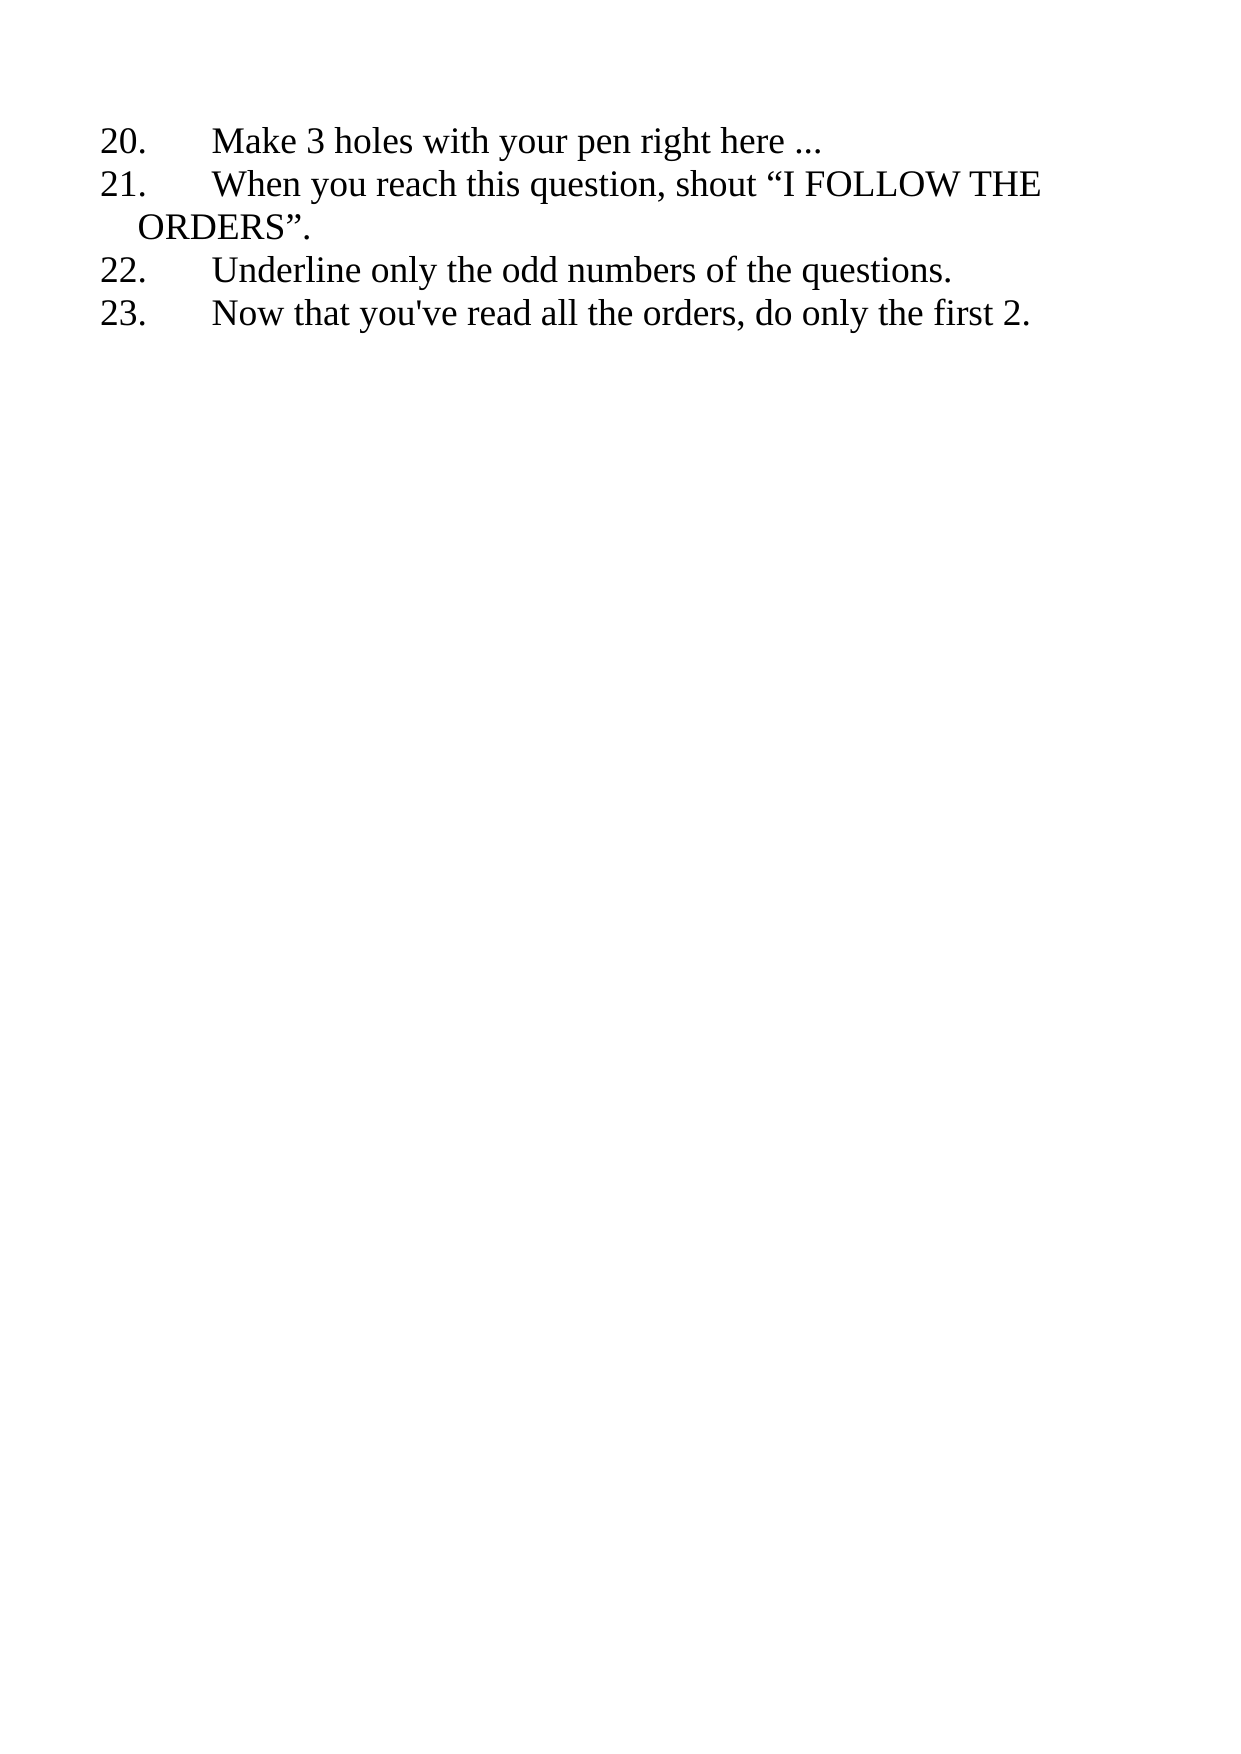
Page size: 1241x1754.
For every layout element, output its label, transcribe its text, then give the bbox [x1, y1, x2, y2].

list When you reach this question, shout “I FOLLOW THE ORDERS”. [100, 161, 1174, 247]
list Now that you've read all the orders, do only the first 2. [100, 291, 1174, 334]
list Make 3 holes with your pen right here ... [100, 118, 1174, 161]
list Underline only the odd numbers of the questions. [100, 247, 1174, 291]
